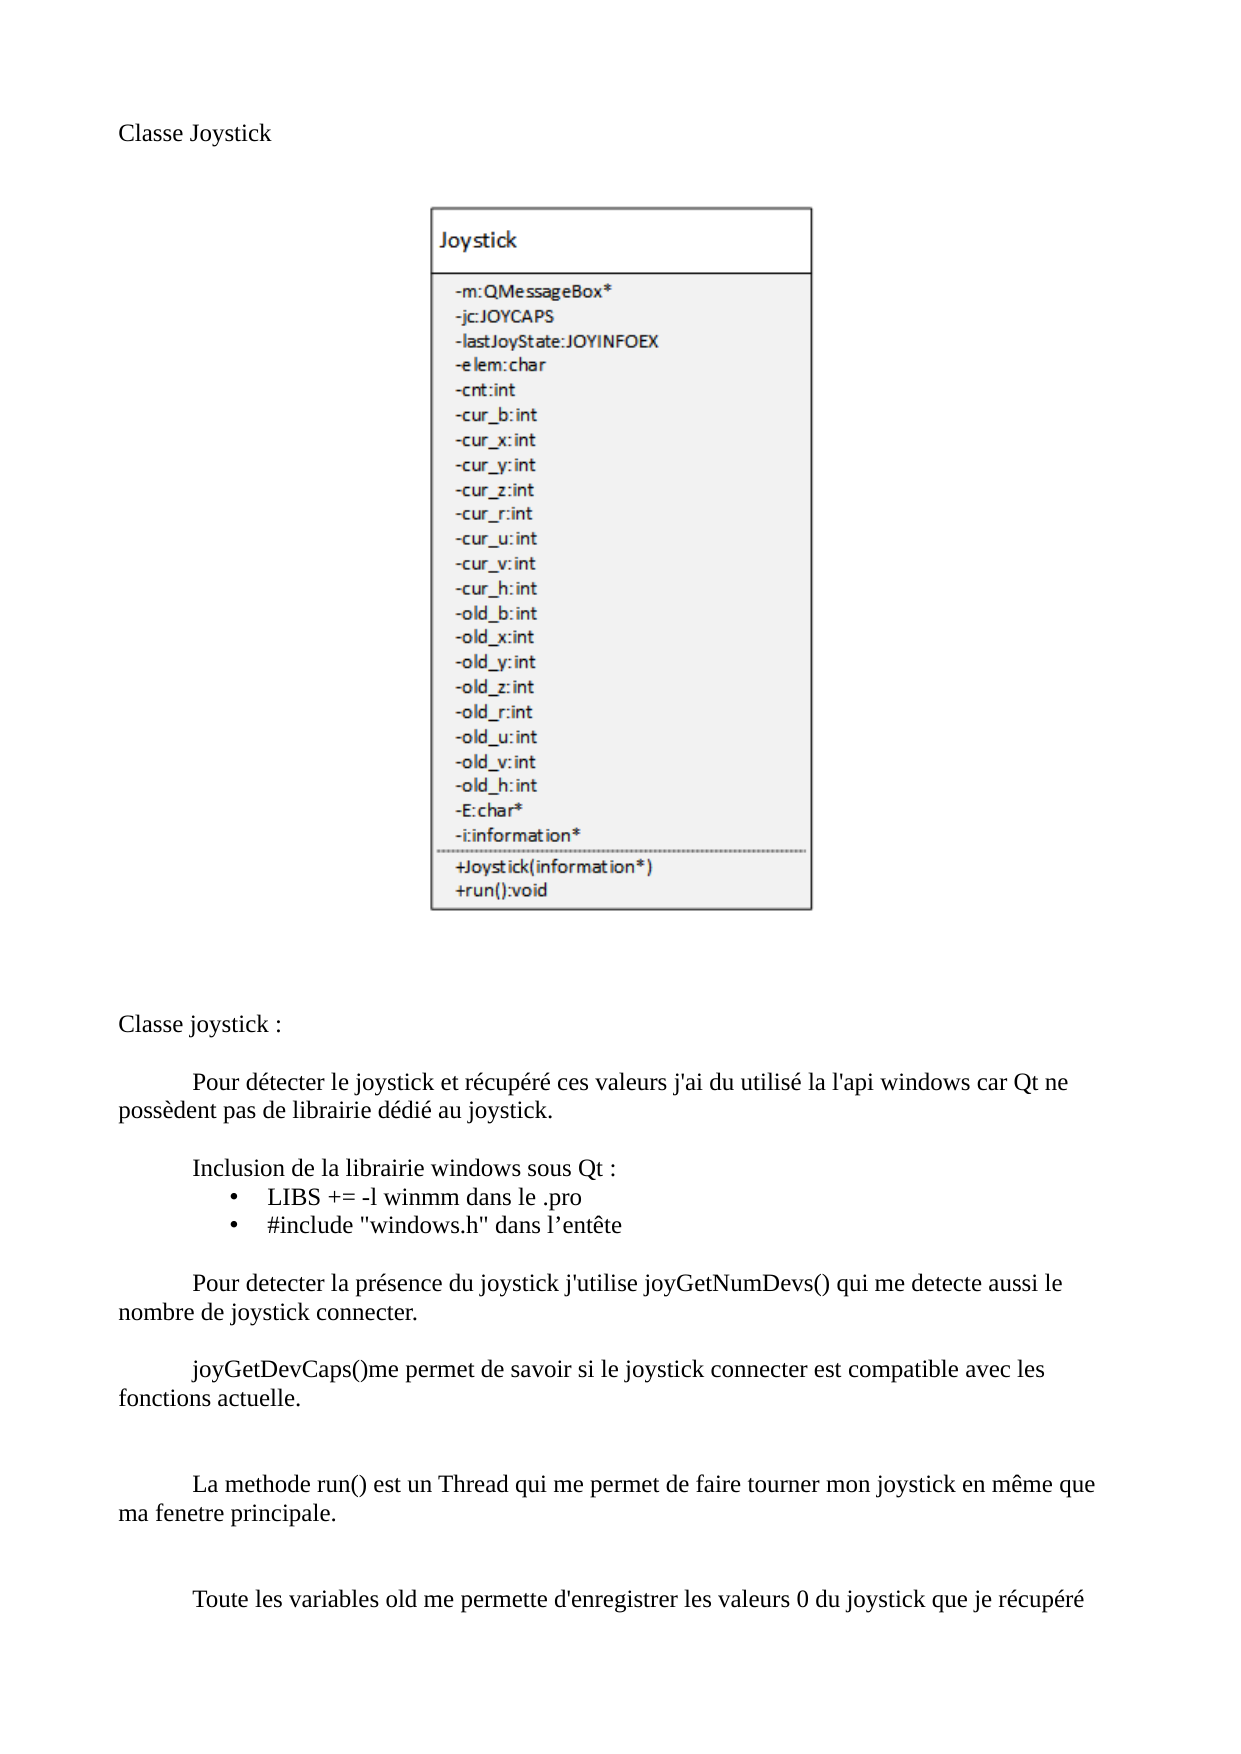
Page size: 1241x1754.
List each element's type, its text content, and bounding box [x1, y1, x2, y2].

text Inclusion de la librairie windows sous Qt : [118, 1153, 1122, 1182]
text Classe Joystick [118, 118, 1122, 147]
list #include "windows.h" dans l’entête [229, 1211, 1122, 1239]
picture [426, 204, 814, 917]
text Classe joystick : [118, 1009, 1122, 1038]
text Pour detecter la présence du joystick j'utilise joyGetNumDevs() qui me detecte aussi le nombre de joystick connecter. [118, 1268, 1122, 1326]
text joyGetDevCaps()me permet de savoir si le joystick connecter est compatible avec les fonctions actuelle. [118, 1354, 1122, 1412]
text Toute les variables old me permette d'enregistrer les valeurs 0 du joystick que je récupéré [118, 1584, 1122, 1613]
list LIBS += -l winmm dans le .pro [229, 1182, 1122, 1211]
text Pour détecter le joystick et récupéré ces valeurs j'ai du utilisé la l'api windows car Qt ne possèdent pas de librairie dédié au joystick. [118, 1067, 1122, 1124]
text La methode run() est un Thread qui me permet de faire tourner mon joystick en même que ma fenetre principale. [118, 1469, 1122, 1527]
